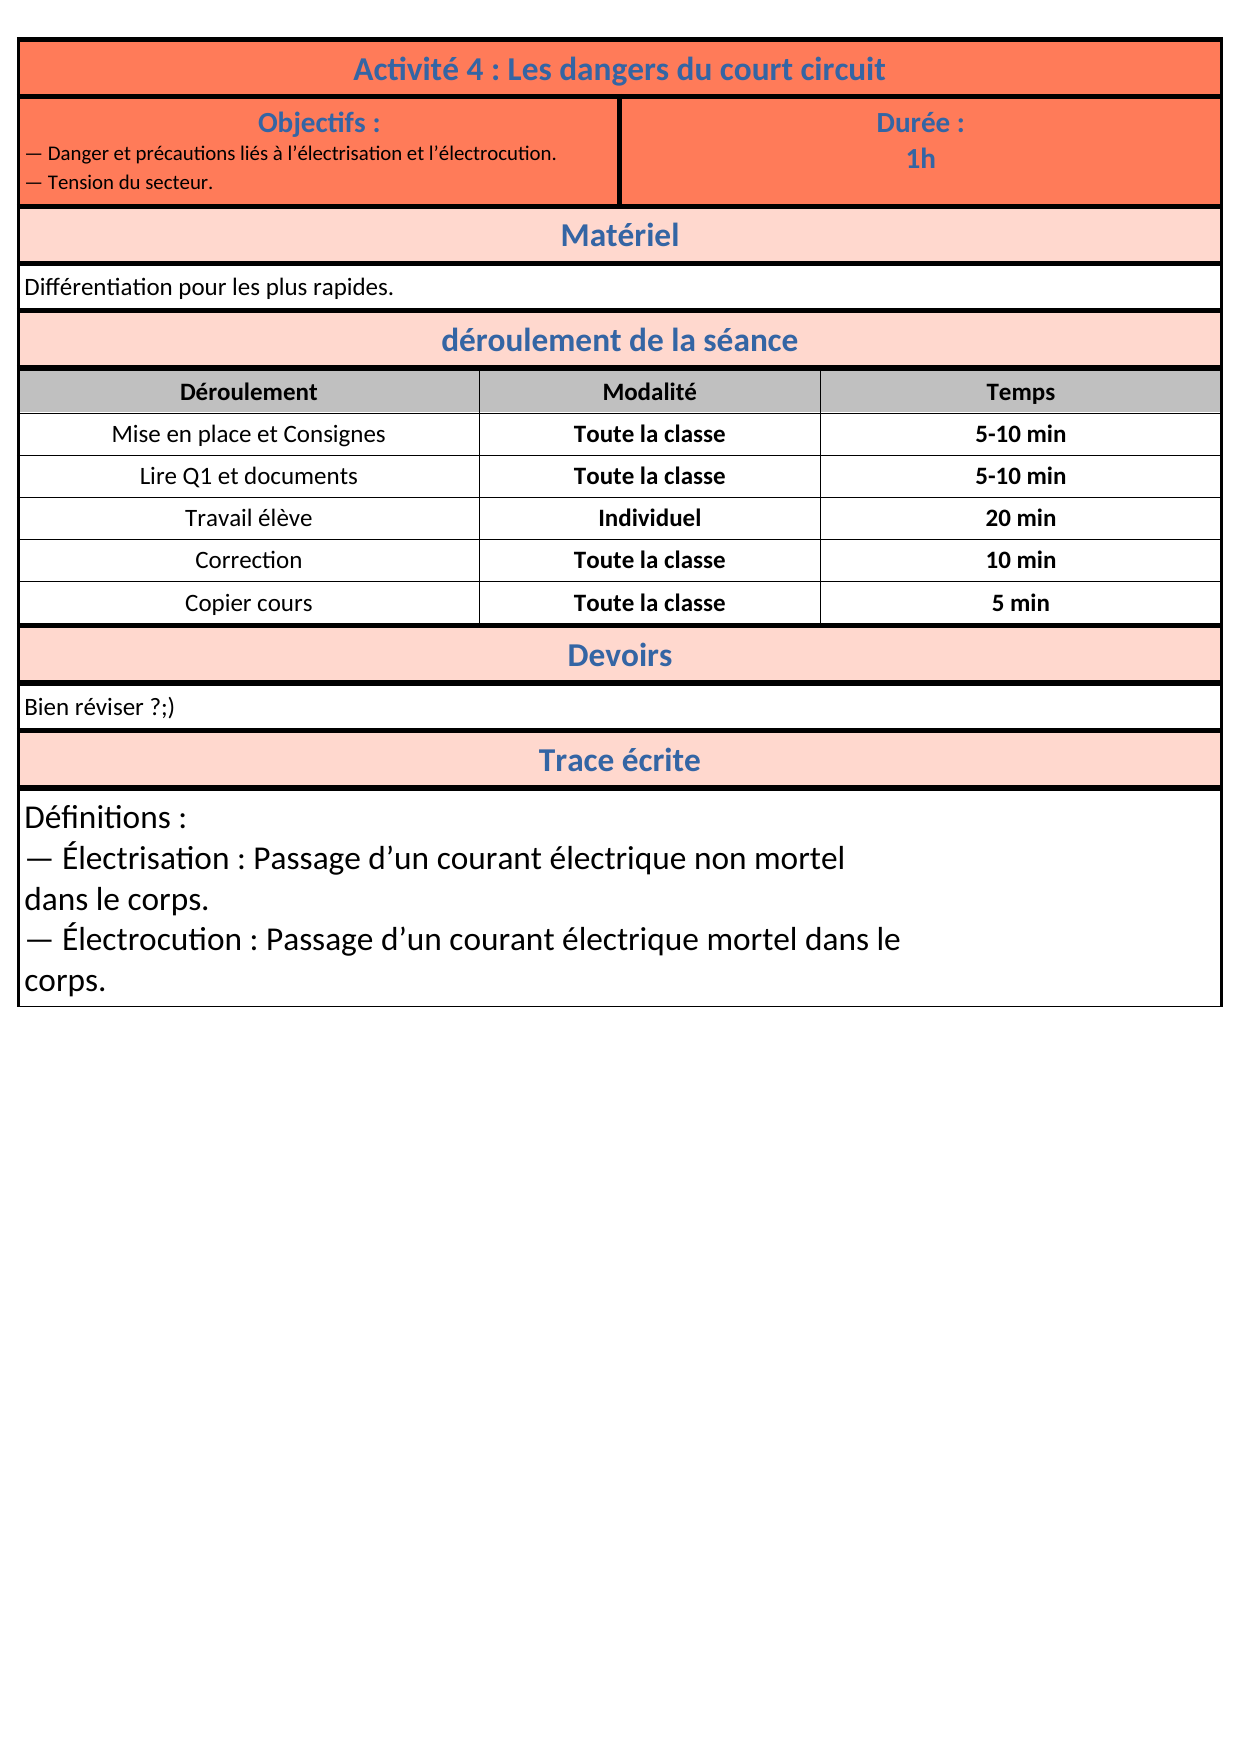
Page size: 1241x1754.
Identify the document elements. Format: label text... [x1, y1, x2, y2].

table_cell Mise en place et Consignes [20, 414, 479, 454]
table_cell Déroulement [20, 371, 479, 412]
table_cell Toute la classe [480, 456, 820, 497]
table_header Activité 4 : Les dangers du court circuit [20, 42, 1220, 94]
table_cell Copier cours [20, 582, 479, 623]
table_cell Bien réviser ?;) [20, 686, 1220, 728]
table_cell Individuel [480, 498, 820, 539]
table_cell 10 min [821, 540, 1220, 581]
table_cell Lire Q1 et documents [20, 456, 479, 497]
table_cell Matériel [20, 209, 1220, 261]
table_cell 5-10 min [821, 456, 1220, 497]
table_cell Travail élève [20, 498, 479, 539]
table_cell Trace écrite [20, 733, 1220, 785]
table_cell Correction [20, 540, 479, 581]
table_cell 20 min [821, 498, 1220, 539]
table_cell 5 min [821, 582, 1220, 623]
table_cell Toute la classe [480, 540, 820, 581]
table_cell Temps [821, 371, 1220, 412]
table_cell Modalité [480, 371, 820, 412]
table_cell Toute la classe [480, 414, 820, 454]
table_cell Définitions : — Électrisation : Passage d’un courant électrique non mortel dans le corps. — Électrocution : Passage d’un courant électrique mortel dans le corps. [20, 791, 1220, 1006]
table_cell Toute la classe [480, 582, 820, 623]
table_cell Durée : 1h [622, 99, 1220, 204]
table_cell Devoirs [20, 628, 1220, 680]
table_cell déroulement de la séance [20, 313, 1220, 365]
table_cell Objectifs : — Danger et précautions liés à l’électrisation et l’électrocution. — Tension du secteur. [20, 99, 617, 204]
table_cell 5-10 min [821, 414, 1220, 454]
table_cell Différentiation pour les plus rapides. [20, 266, 1220, 308]
